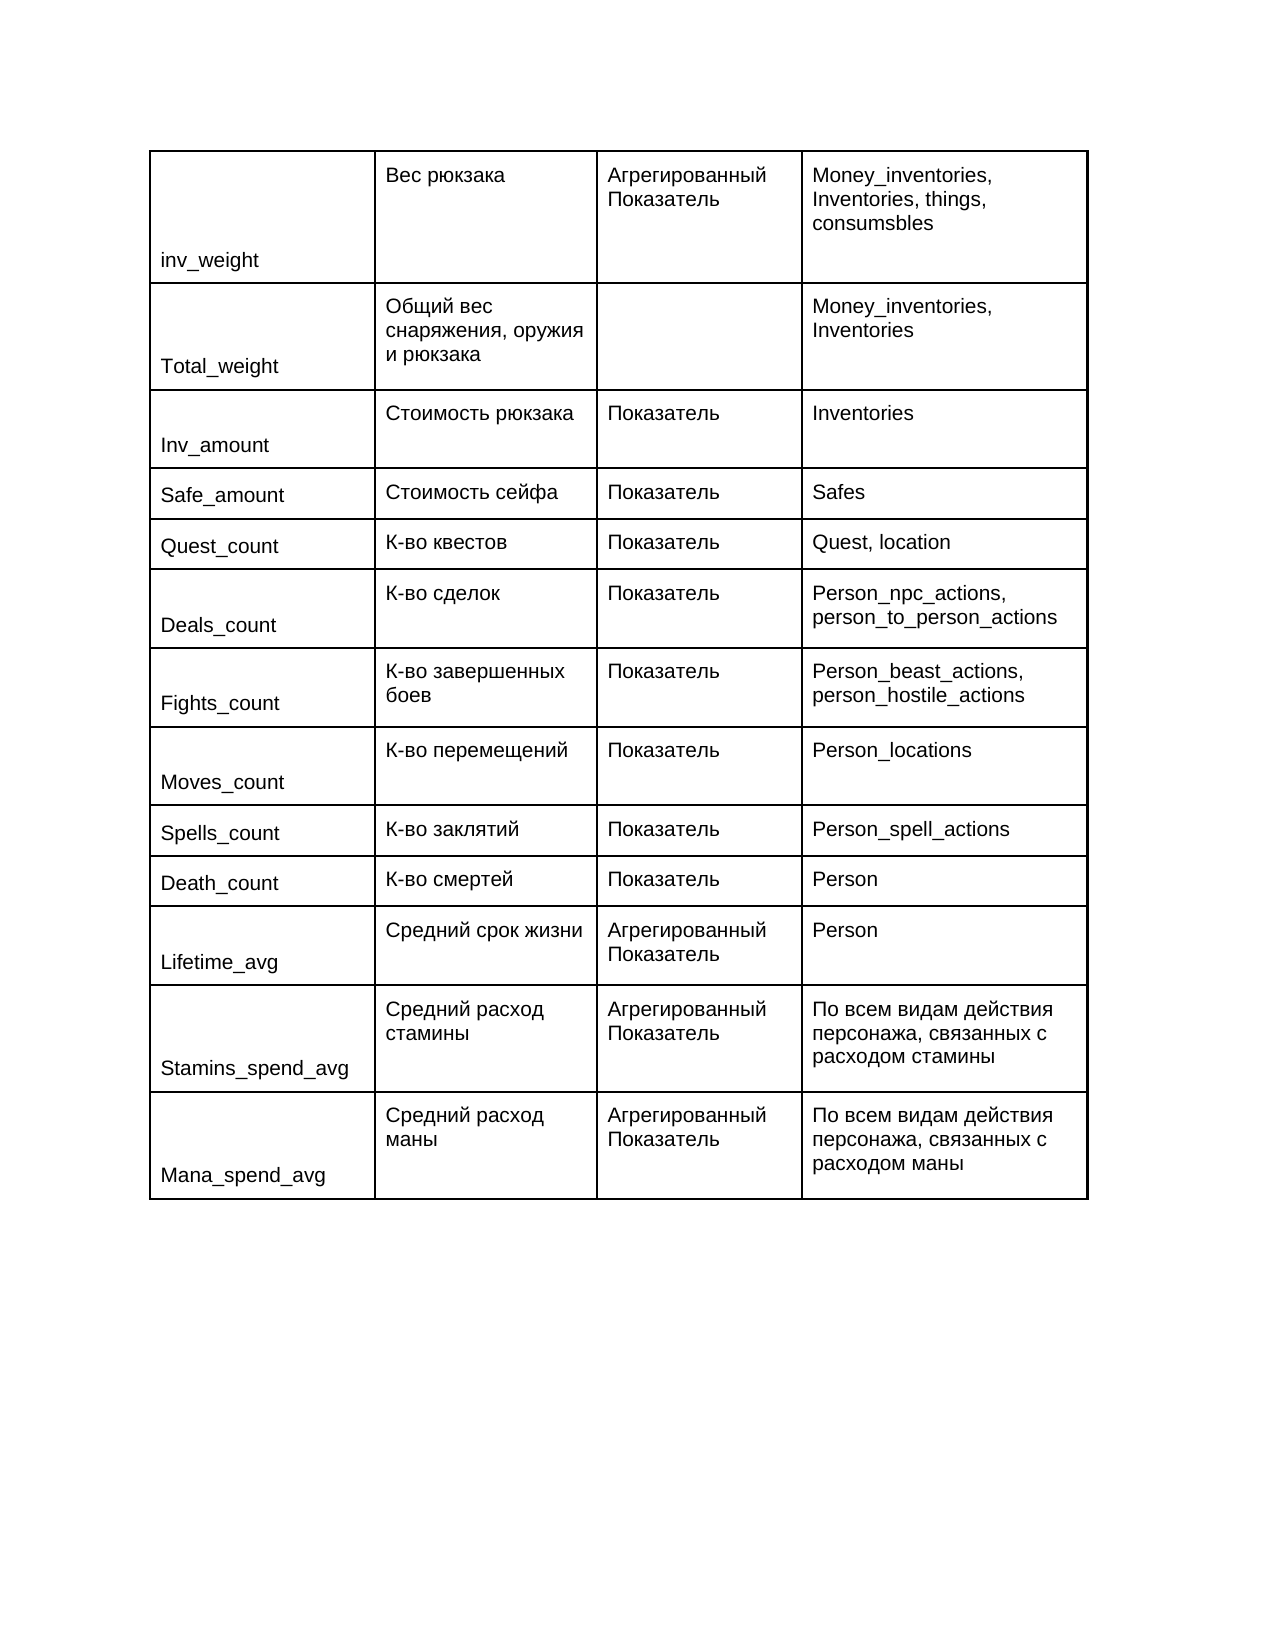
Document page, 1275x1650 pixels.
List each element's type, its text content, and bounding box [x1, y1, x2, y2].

table_cell Quest_count [151, 520, 374, 568]
table_cell Spells_count [151, 806, 374, 855]
table_cell Fights_count [151, 649, 374, 726]
table_cell Агрегированный Показатель [598, 907, 801, 984]
table_cell Агрегированный Показатель [598, 986, 801, 1091]
table_cell Показатель [598, 806, 801, 855]
table_cell Money_inventories, Inventories [803, 284, 1086, 388]
table_cell Агрегированный Показатель [598, 152, 801, 282]
table_cell Safe_amount [151, 469, 374, 518]
table_cell Person_spell_actions [803, 806, 1086, 855]
table_cell Показатель [598, 728, 801, 804]
table_cell Lifetime_avg [151, 907, 374, 984]
table_cell Показатель [598, 857, 801, 905]
table_cell Deals_count [151, 570, 374, 647]
table_cell Показатель [598, 391, 801, 467]
table_cell Person_beast_actions, person_hostile_actions [803, 649, 1086, 726]
table_cell Стоимость сейфа [376, 469, 596, 518]
table_cell К-во сделок [376, 570, 596, 647]
table_cell К-во перемещений [376, 728, 596, 804]
table_cell Money_inventories, Inventories, things, consumsbles [803, 152, 1086, 282]
table_cell Показатель [598, 570, 801, 647]
table_cell К-во смертей [376, 857, 596, 905]
table_cell По всем видам действия персонажа, связанных с расходом маны [803, 1093, 1086, 1197]
table_cell Person [803, 907, 1086, 984]
table_cell Death_count [151, 857, 374, 905]
table_cell Показатель [598, 520, 801, 568]
table_cell Inv_amount [151, 391, 374, 467]
table_cell К-во квестов [376, 520, 596, 568]
table_cell По всем видам действия персонажа, связанных с расходом стамины [803, 986, 1086, 1091]
table_cell Person [803, 857, 1086, 905]
table_cell К-во завершенных боев [376, 649, 596, 726]
table_cell Total_weight [151, 284, 374, 388]
table_cell Mana_spend_avg [151, 1093, 374, 1197]
table_cell Общий вес снаряжения, оружия и рюкзака [376, 284, 596, 388]
table_cell Средний расход стамины [376, 986, 596, 1091]
table_cell Показатель [598, 469, 801, 518]
table_cell К-во заклятий [376, 806, 596, 855]
table_cell Средний срок жизни [376, 907, 596, 984]
table_cell Средний расход маны [376, 1093, 596, 1197]
table_cell Person_locations [803, 728, 1086, 804]
table_cell [598, 284, 801, 388]
table_cell Moves_count [151, 728, 374, 804]
table_cell inv_weight [151, 152, 374, 282]
table_cell Стоимость рюкзака [376, 391, 596, 467]
table_cell Inventories [803, 391, 1086, 467]
table_cell Агрегированный Показатель [598, 1093, 801, 1197]
table_cell Person_npc_actions, person_to_person_actions [803, 570, 1086, 647]
table_cell Показатель [598, 649, 801, 726]
table_cell Stamins_spend_avg [151, 986, 374, 1091]
table_cell Вес рюкзака [376, 152, 596, 282]
table_cell Safes [803, 469, 1086, 518]
table_cell Quest, location [803, 520, 1086, 568]
